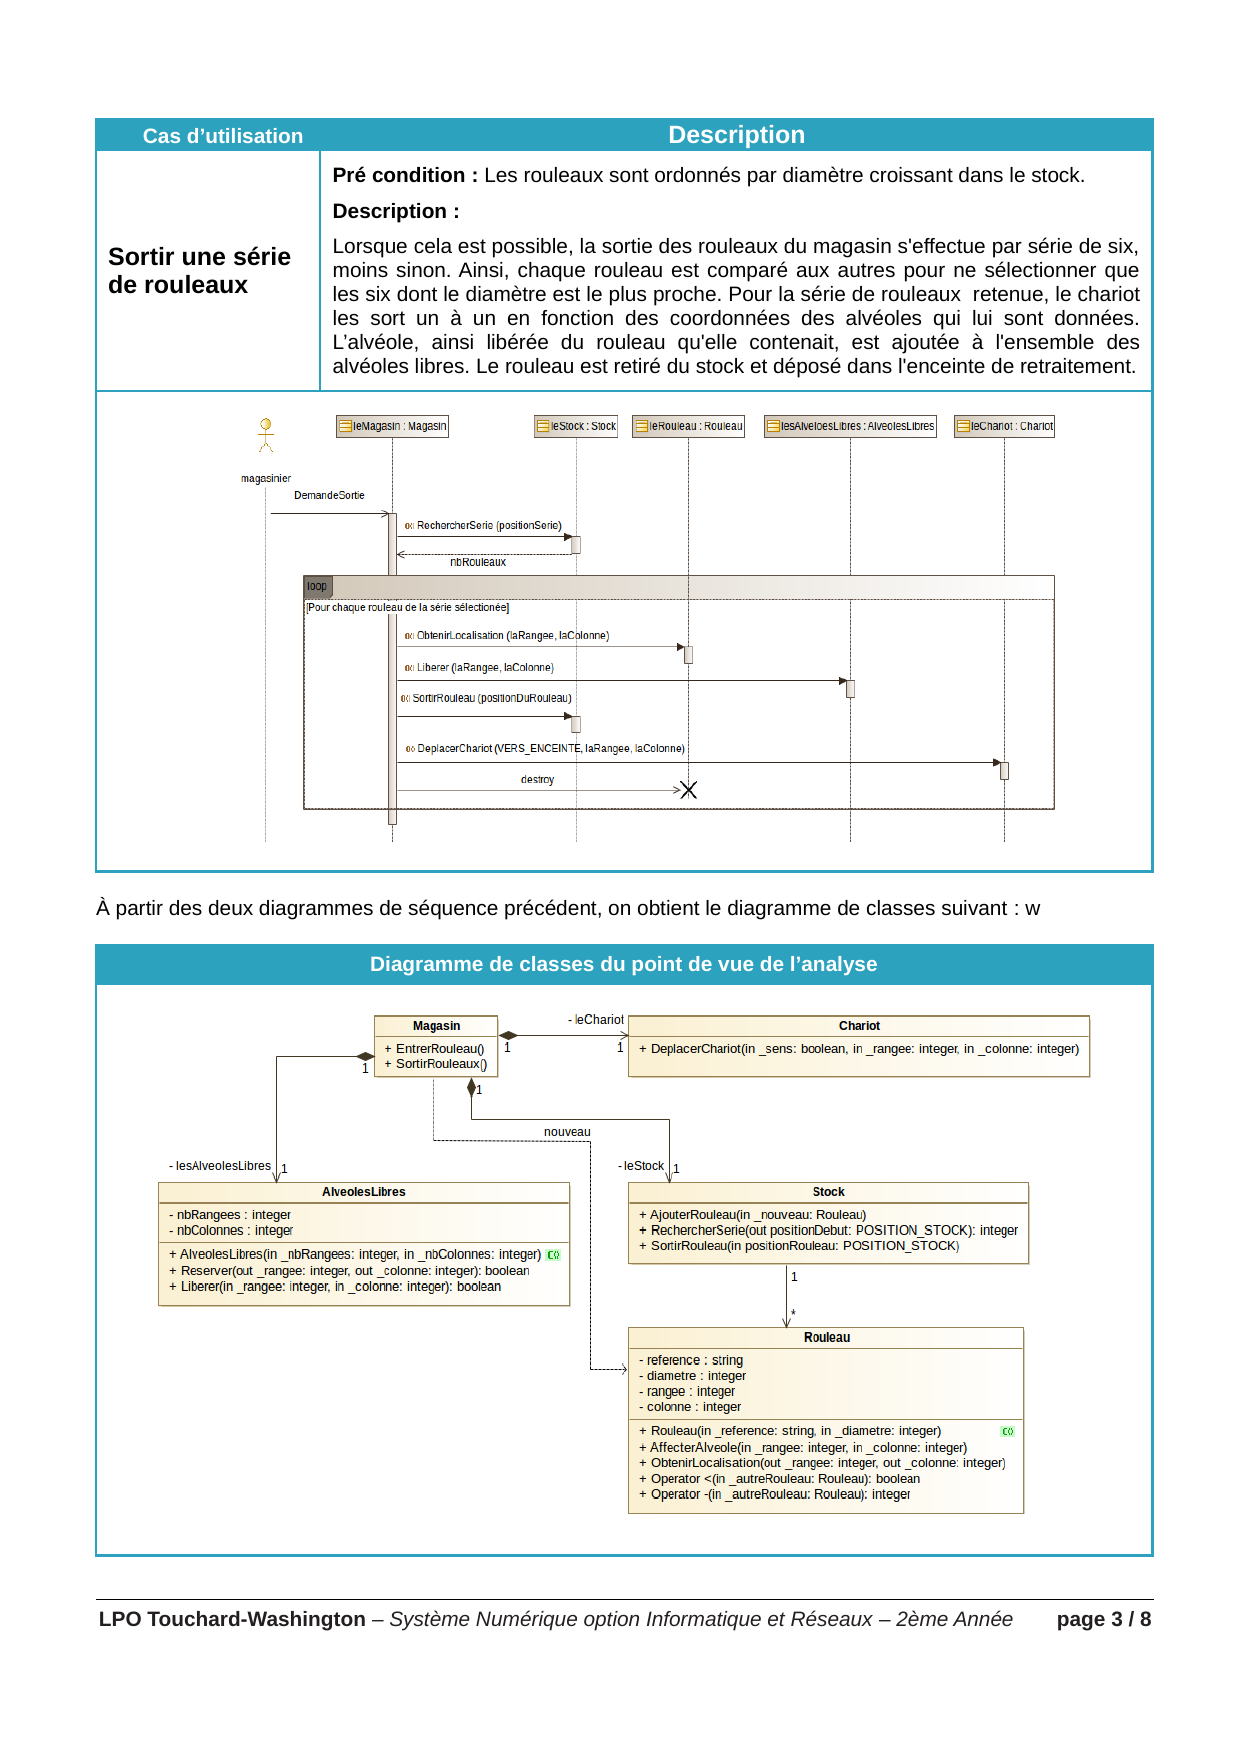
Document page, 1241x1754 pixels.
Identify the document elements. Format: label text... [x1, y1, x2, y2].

picture [196, 406, 1063, 842]
text À partir des deux diagrammes de séquence précédent, on obtient le diagramme de classes suivant : w [96, 896, 1152, 920]
table_header Cas d’utilisation [108, 124, 319, 147]
table_cell [97, 392, 1151, 870]
table_header Description [321, 120, 1151, 149]
table_cell [97, 985, 1151, 1554]
table_header [97, 120, 319, 149]
table_header Diagramme de classes du point de vue de l’analyse [97, 946, 1151, 982]
table_cell Sortir une série de rouleaux [97, 151, 319, 390]
table_cell Pré condition : Les rouleaux sont ordonnés par diamètre croissant dans le stock. Description : Lorsque cela est possible, la sortie des rouleaux du magasin s'effectue par série de six, moins sinon. Ainsi, chaque rouleau est comparé aux autres pour ne sélectionner que les six dont le diamètre est le plus proche. Pour la série de rouleaux retenue, le chariot les sort un à un en fonction des coordonnées des alvéoles qui lui sont données. L’alvéole, ainsi libérée du rouleau qu'elle contenait, est ajoutée à l'ensemble des alvéoles libres. Le rouleau est retiré du stock et déposé dans l'enceinte de retraitement. [321, 151, 1151, 390]
picture [148, 990, 1100, 1525]
